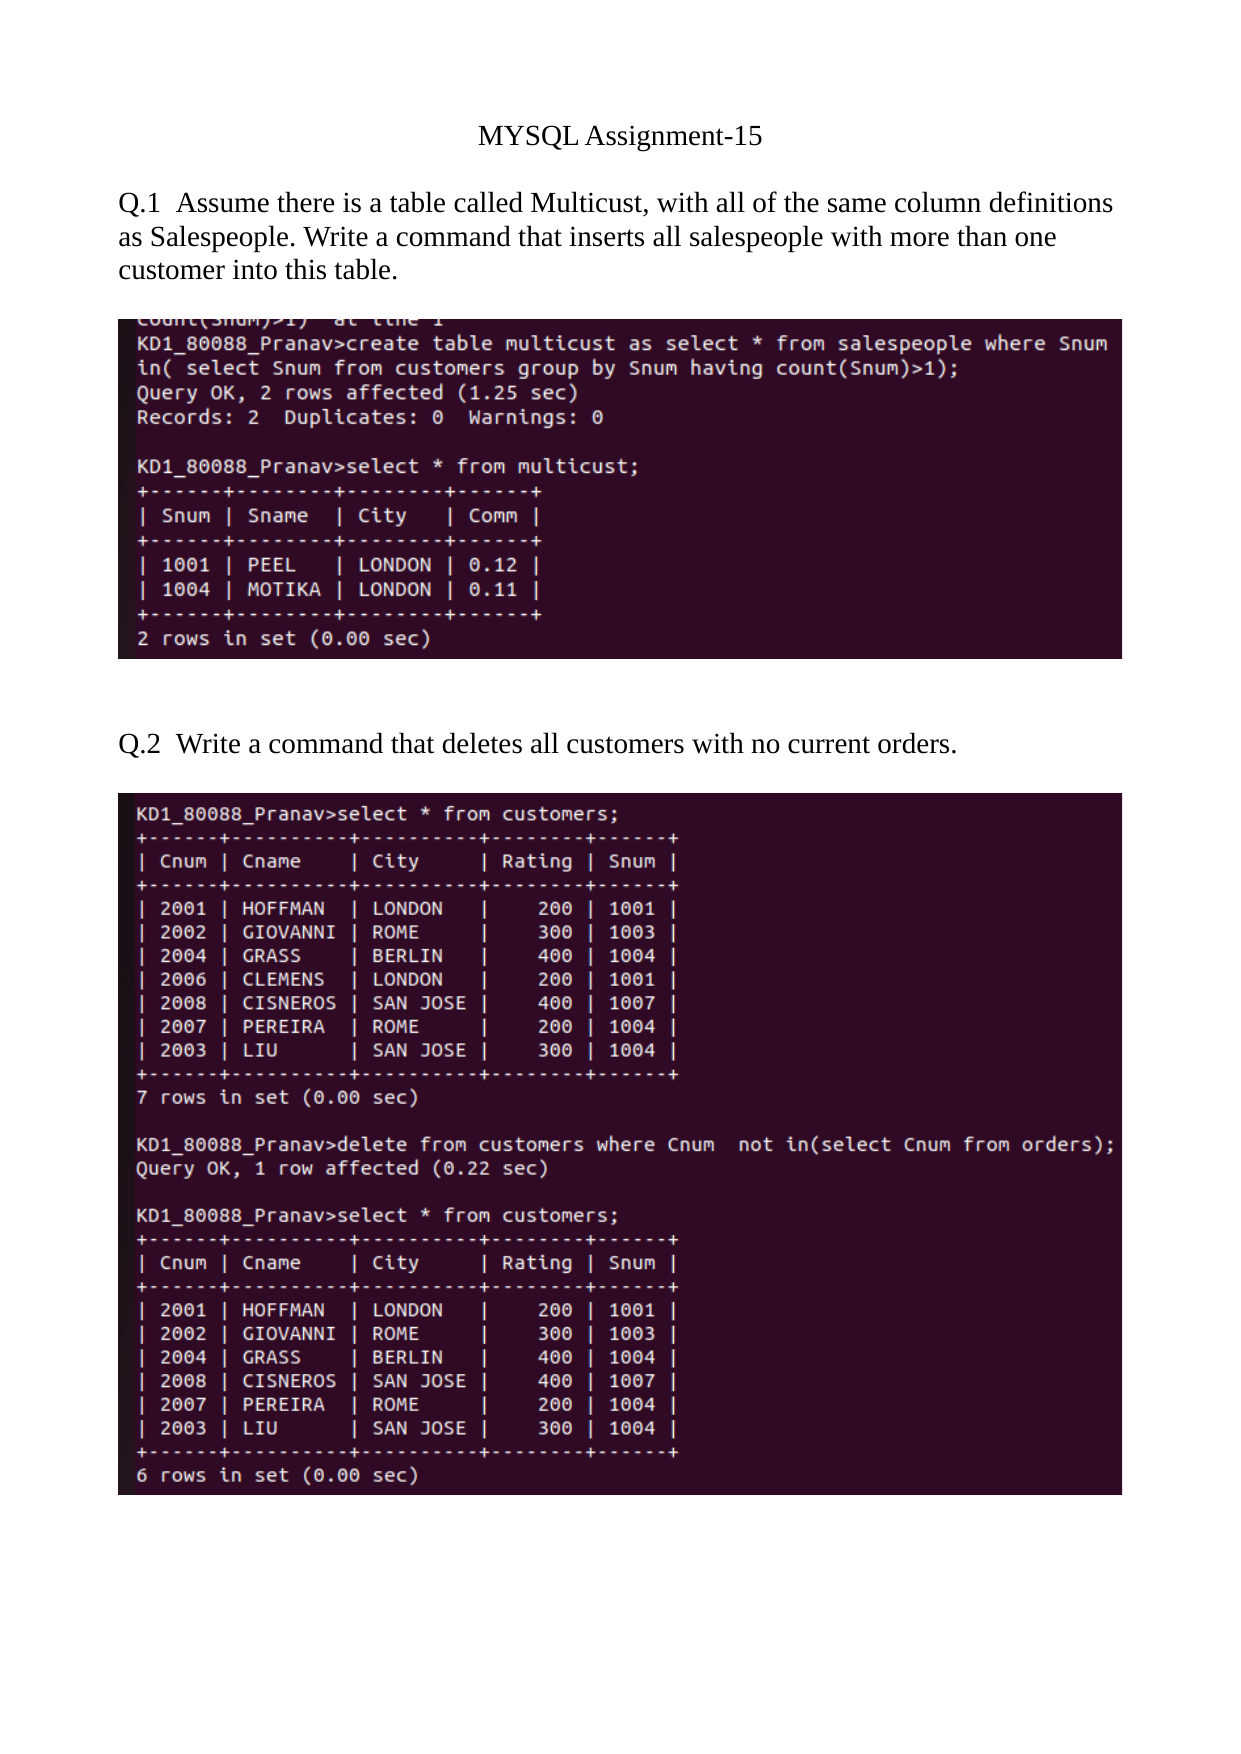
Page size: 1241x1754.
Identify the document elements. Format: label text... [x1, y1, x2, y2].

text Q.2 Write a command that deletes all customers with no current orders. [118, 726, 1122, 759]
text MYSQL Assignment-15 [118, 118, 1122, 152]
picture [118, 319, 1123, 659]
text Q.1 Assume there is a table called Multicust, with all of the same column definitions as Salespeople. Write a command that inserts all salespeople with more than one customer into this table. [118, 185, 1122, 286]
picture [118, 793, 1123, 1495]
